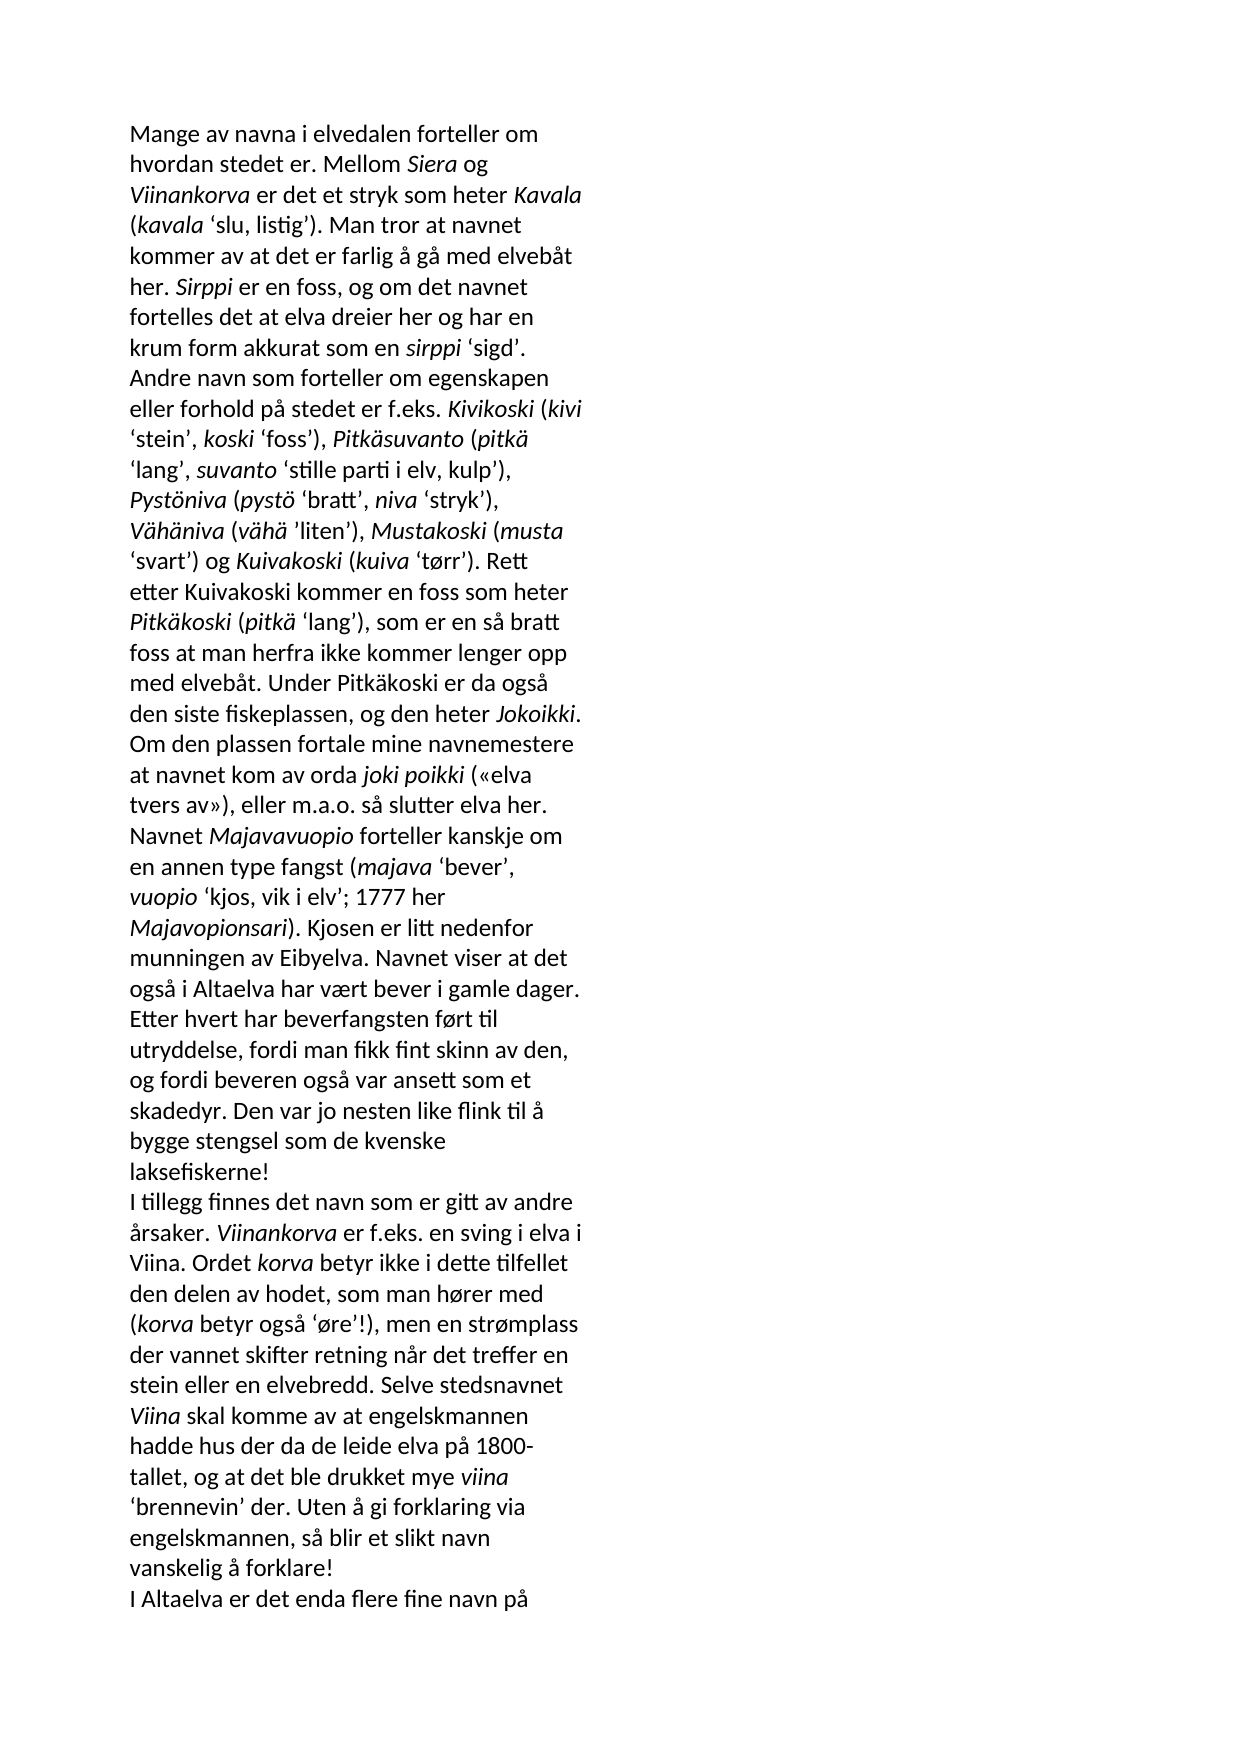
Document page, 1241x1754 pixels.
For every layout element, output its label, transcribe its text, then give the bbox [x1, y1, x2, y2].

table_cell Navnet Majavavuopio forteller kanskje om en annen type fangst (majava ‘bever’, vuopio ‘kjos, vik i elv’; 1777 her Majavopionsari). Kjosen er litt nedenfor munningen av Eibyelva. Navnet viser at det også i Altaelva har vært bever i gamle dager. Etter hvert har beverfangsten ført til utryddelse, fordi man fikk fint skinn av den, og fordi beveren også var ansett som et skadedyr. Den var jo nesten like flink til å bygge stengsel som de kvenske laksefiskerne! [118, 820, 594, 1186]
table_cell Mange av navna i elvedalen forteller om hvordan stedet er. Mellom Siera og Viinankorva er det et stryk som heter Kavala (kavala ‘slu, listig’). Man tror at navnet kommer av at det er farlig å gå med elvebåt her. Sirppi er en foss, og om det navnet fortelles det at elva dreier her og har en krum form akkurat som en sirppi ‘sigd’. Andre navn som forteller om egenskapen eller forhold på stedet er f.eks. Kivikoski (kivi ‘stein’, koski ‘foss’), Pitkäsuvanto (pitkä ‘lang’, suvanto ‘stille parti i elv, kulp’), Pystöniva (pystö ‘bratt’, niva ‘stryk’), Vähäniva (vähä ’liten’), Mustakoski (musta ‘svart’) og Kuivakoski (kuiva ‘tørr’). Rett etter Kuivakoski kommer en foss som heter Pitkäkoski (pitkä ‘lang’), som er en så bratt foss at man herfra ikke kommer lenger opp med elvebåt. Under Pitkäkoski er da også den siste fiskeplassen, og den heter Jokoikki. Om den plassen fortale mine navnemestere at navnet kom av orda joki poikki («elva tvers av»), eller m.a.o. så slutter elva her. [118, 118, 594, 820]
table_cell I Altaelva er det enda flere fine navn på [118, 1583, 594, 1614]
table_cell I tillegg finnes det navn som er gitt av andre årsaker. Viinankorva er f.eks. en sving i elva i Viina. Ordet korva betyr ikke i dette tilfellet den delen av hodet, som man hører med (korva betyr også ‘øre’!), men en strømplass der vannet skifter retning når det treffer en stein eller en elvebredd. Selve stedsnavnet Viina skal komme av at engelskmannen hadde hus der da de leide elva på 1800-tallet, og at det ble drukket mye viina ‘brennevin’ der. Uten å gi forklaring via engelskmannen, så blir et slikt navn vanskelig å forklare! [118, 1186, 594, 1583]
